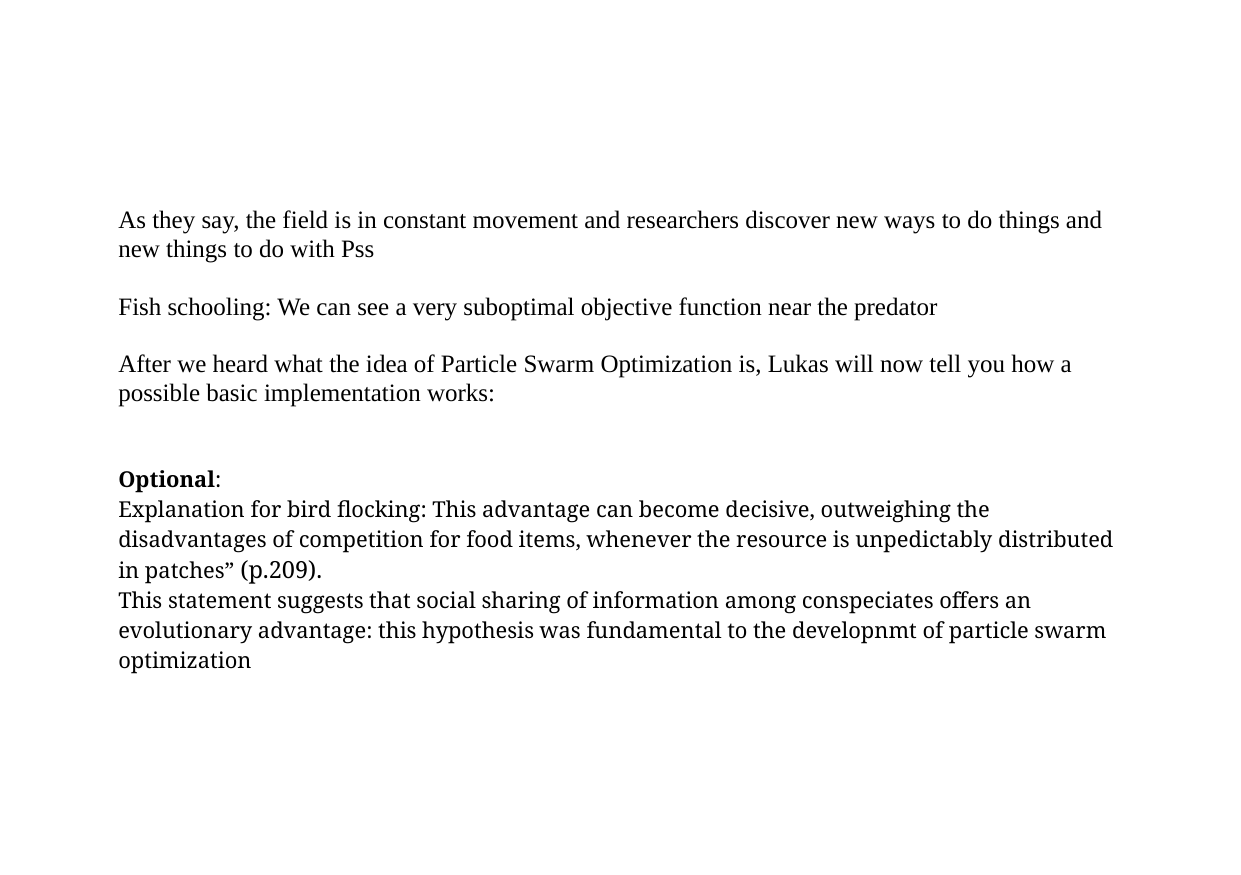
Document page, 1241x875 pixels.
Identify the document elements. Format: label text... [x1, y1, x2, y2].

text Fish schooling: We can see a very suboptimal objective function near the predator [118, 292, 1122, 320]
text After we heard what the idea of Particle Swarm Optimization is, Lukas will now tell you how a possible basic implementation works: [118, 349, 1122, 407]
text Optional: [118, 464, 1122, 494]
text As they say, the field is in constant movement and researchers discover new ways to do things and new things to do with Pss [118, 205, 1122, 263]
text This statement suggests that social sharing of information among conspeciates offers an evolutionary advantage: this hypothesis was fundamental to the developnmt of particle swarm optimization [118, 586, 1122, 675]
text Explanation for bird flocking: This advantage can become decisive, outweighing the disadvantages of competition for food items, whenever the resource is unpedictably distributed in patches” (p.209). [118, 494, 1122, 586]
